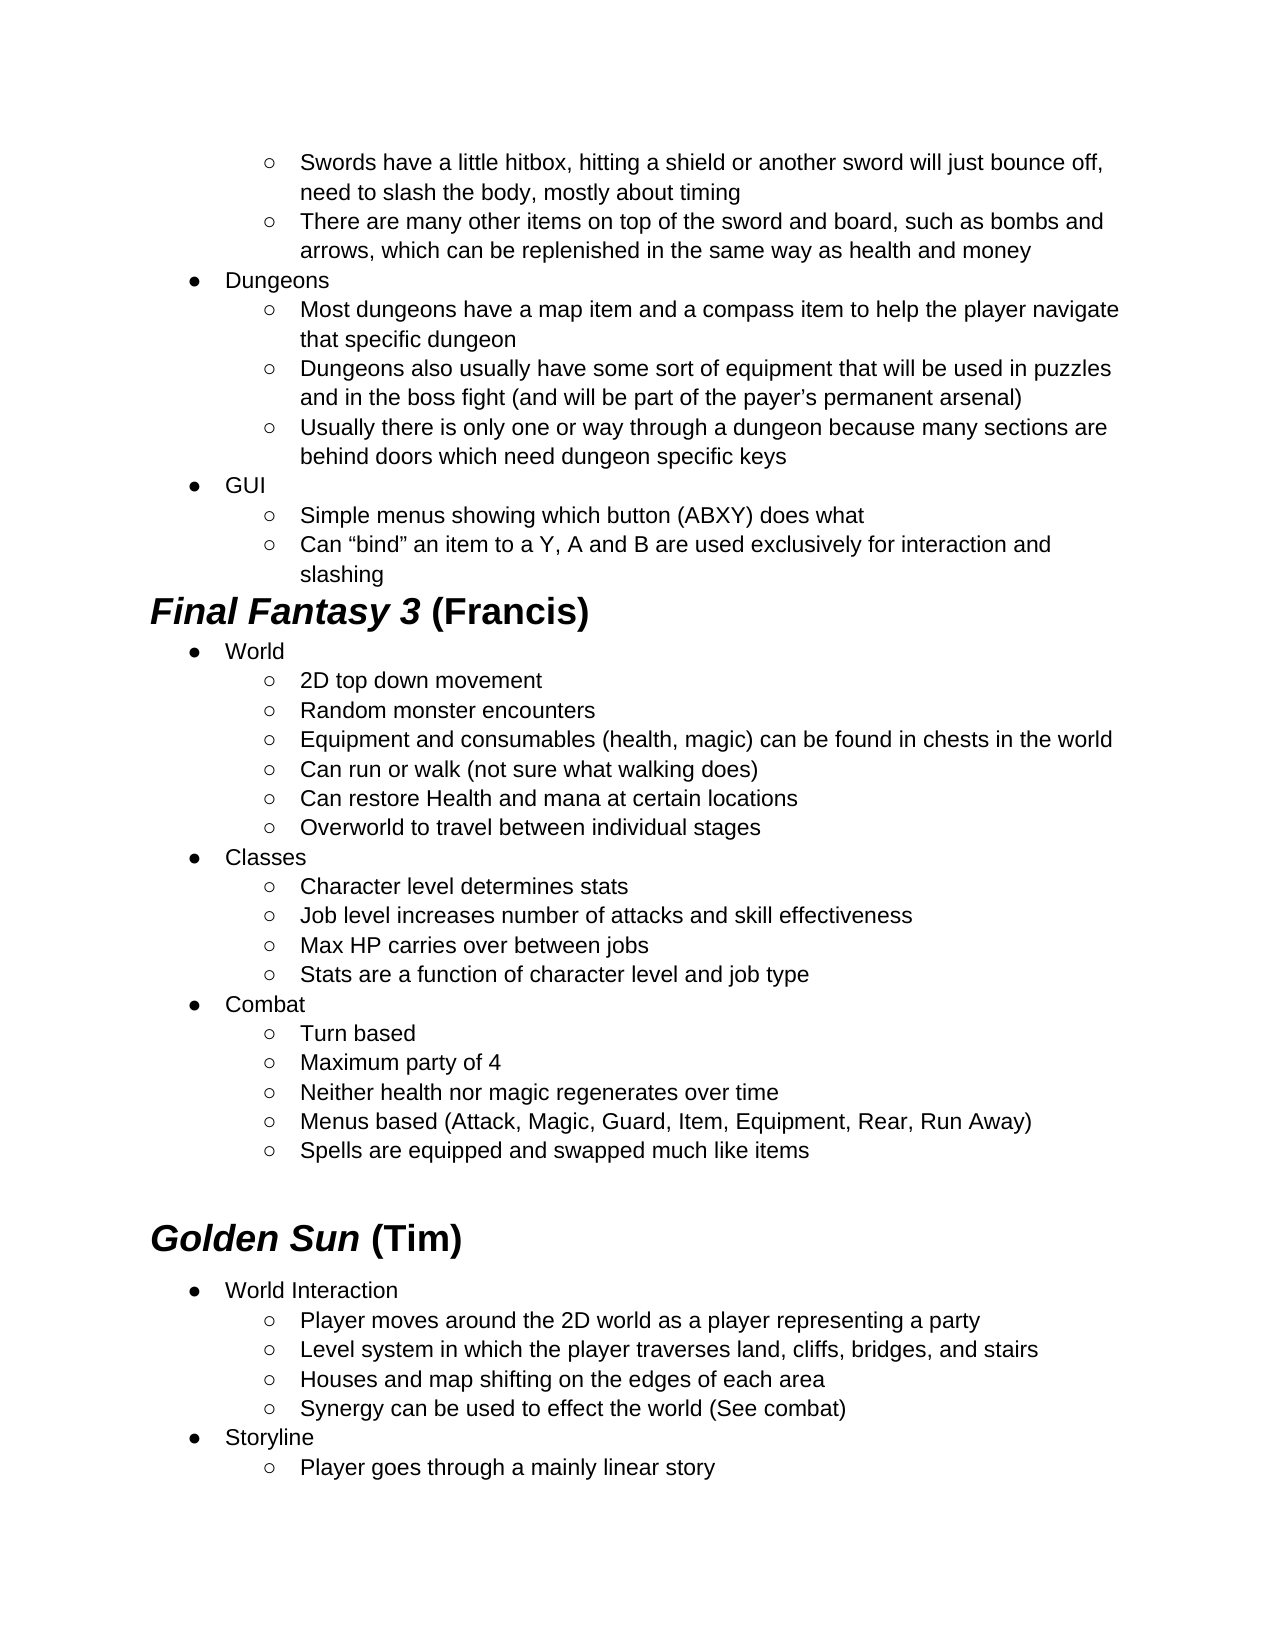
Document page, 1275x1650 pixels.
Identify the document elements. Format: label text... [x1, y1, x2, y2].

list Menus based (Attack, Magic, Guard, Item, Equipment, Rear, Run Away) [262, 1109, 1125, 1134]
list Swords have a little hitbox, hitting a shield or another sword will just bounce off, need to slash the body, mostly about timing [262, 150, 1125, 205]
list Storyline [187, 1425, 1125, 1451]
list Synergy can be used to effect the world (See combat) [262, 1396, 1125, 1421]
subtitle Golden Sun (Tim) [150, 1217, 1125, 1259]
list Random monster encounters [262, 697, 1125, 723]
list Character level determines stats [262, 874, 1125, 899]
list Equipment and consumables (health, magic) can be found in chests in the world [262, 727, 1125, 752]
list 2D top down movement [262, 668, 1125, 694]
list World Interaction [187, 1278, 1125, 1304]
list Combat [187, 991, 1125, 1017]
list Classes [187, 844, 1125, 870]
list Simple menus showing which button (ABXY) does what [262, 502, 1125, 528]
list Usually there is only one or way through a dungeon because many sections are behind doors which need dungeon specific keys [262, 414, 1125, 469]
list Overworld to travel between individual stages [262, 815, 1125, 841]
list Most dungeons have a map item and a compass item to help the player navigate that specific dungeon [262, 297, 1125, 352]
list World [187, 639, 1125, 664]
list Level system in which the player traverses land, cliffs, bridges, and stairs [262, 1337, 1125, 1362]
list Maximum party of 4 [262, 1050, 1125, 1076]
list Neither health nor magic regenerates over time [262, 1079, 1125, 1105]
list Max HP carries over between jobs [262, 932, 1125, 958]
list Turn based [262, 1021, 1125, 1046]
list GUI [187, 473, 1125, 499]
list Stats are a function of character level and job type [262, 962, 1125, 987]
list Spells are equipped and swapped much like items [262, 1138, 1125, 1164]
list Player moves around the 2D world as a player representing a party [262, 1307, 1125, 1333]
list Dungeons [187, 267, 1125, 293]
text Final Fantasy 3 (Francis) [150, 591, 1125, 632]
list Player goes through a mainly linear story [262, 1454, 1125, 1480]
list Houses and map shifting on the edges of each area [262, 1366, 1125, 1392]
list Job level increases number of attacks and skill effectiveness [262, 903, 1125, 929]
list Dungeons also usually have some sort of equipment that will be used in puzzles and in the boss fight (and will be part of the payer’s permanent arsenal) [262, 356, 1125, 411]
list Can “bind” an item to a Y, A and B are used exclusively for interaction and slashing [262, 532, 1125, 587]
list Can restore Health and mana at certain locations [262, 786, 1125, 811]
list There are many other items on top of the sword and board, such as bombs and arrows, which can be replenished in the same way as health and money [262, 209, 1125, 264]
list Can run or walk (not sure what walking does) [262, 756, 1125, 782]
